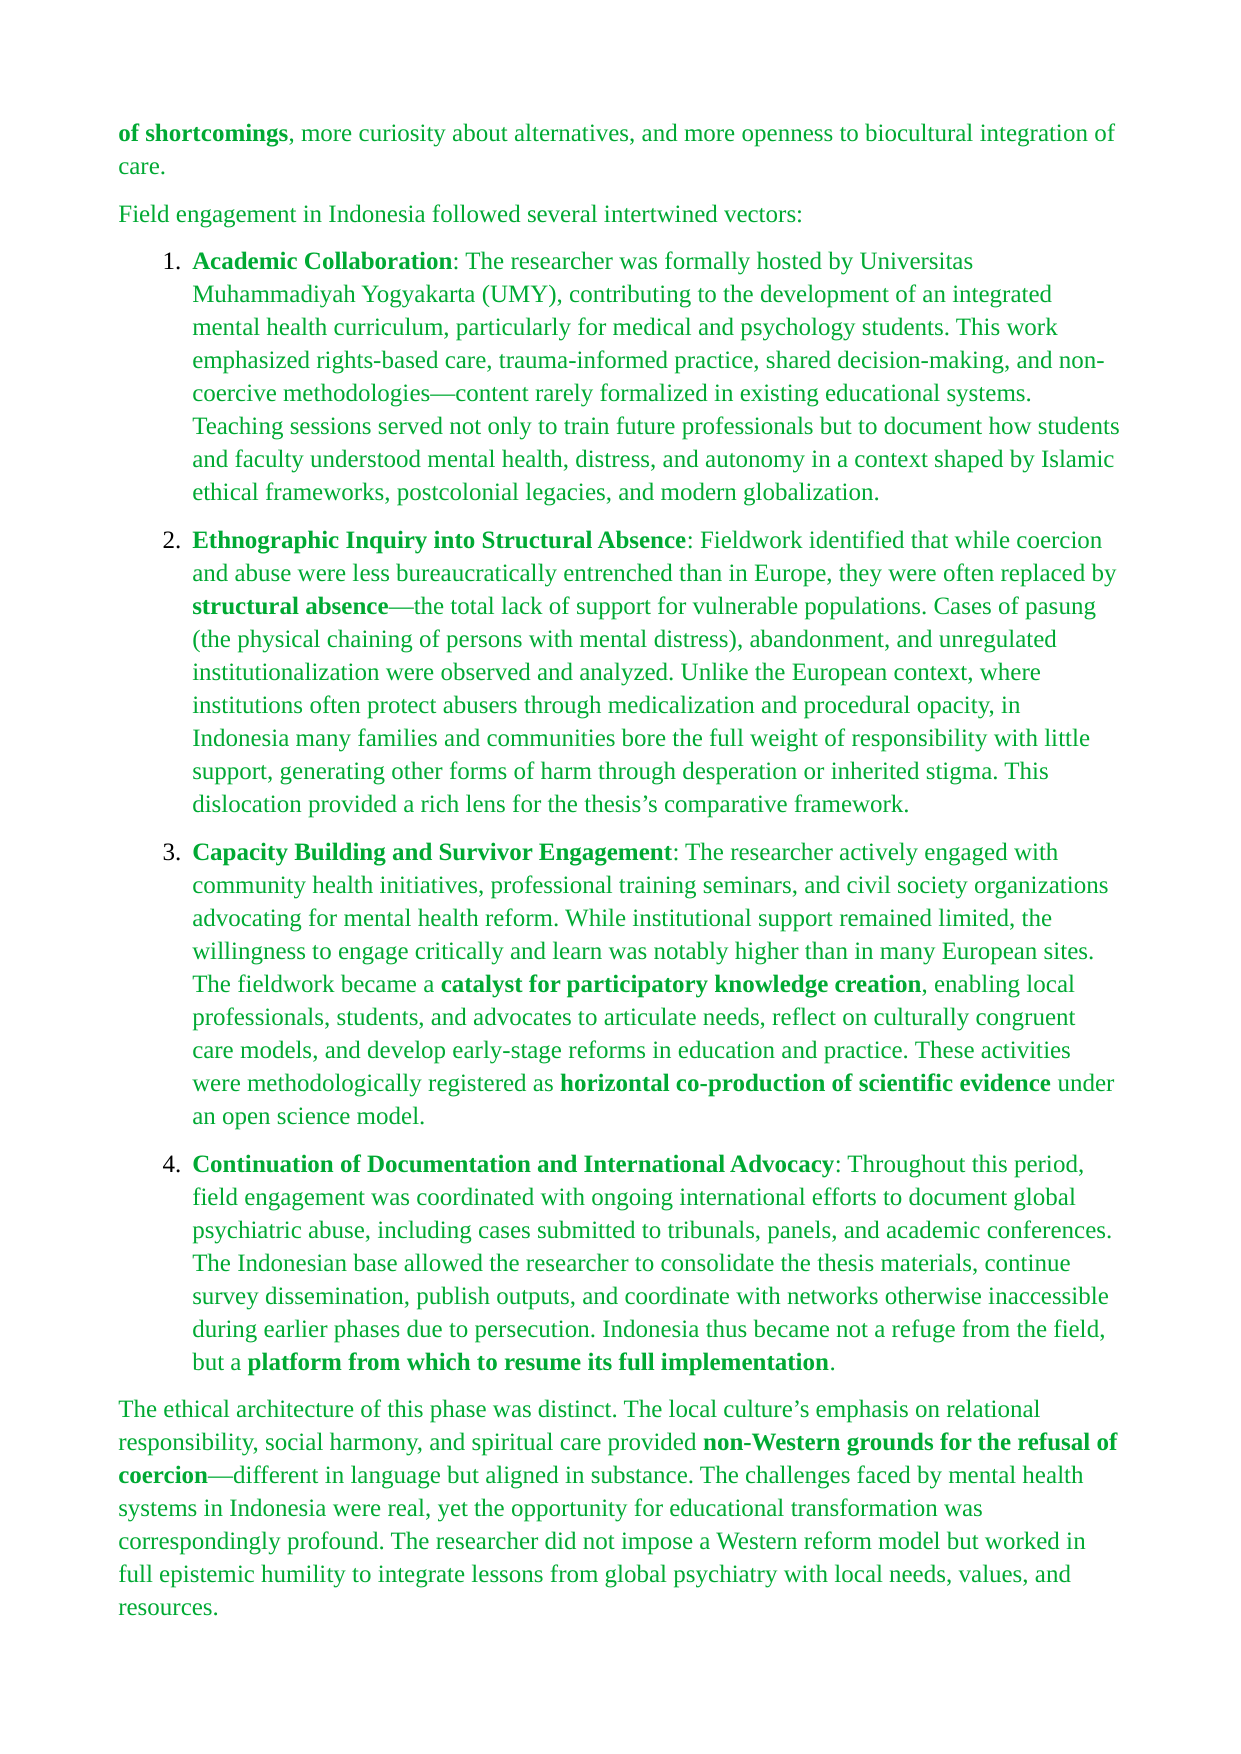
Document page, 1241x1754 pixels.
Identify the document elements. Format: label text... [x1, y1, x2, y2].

list Ethnographic Inquiry into Structural Absence: Fieldwork identified that while coercion and abuse were less bureaucratically entrenched than in Europe, they were often replaced by structural absence—the total lack of support for vulnerable populations. Cases of pasung (the physical chaining of persons with mental distress), abandonment, and unregulated institutionalization were observed and analyzed. Unlike the European context, where institutions often protect abusers through medicalization and procedural opacity, in Indonesia many families and communities bore the full weight of responsibility with little support, generating other forms of harm through desperation or inherited stigma. This dislocation provided a rich lens for the thesis’s comparative framework. [162, 525, 1122, 818]
list Academic Collaboration: The researcher was formally hosted by Universitas Muhammadiyah Yogyakarta (UMY), contributing to the development of an integrated mental health curriculum, particularly for medical and psychology students. This work emphasized rights-based care, trauma-informed practice, shared decision-making, and non-coercive methodologies—content rarely formalized in existing educational systems. Teaching sessions served not only to train future professionals but to document how students and faculty understood mental health, distress, and autonomy in a context shaped by Islamic ethical frameworks, postcolonial legacies, and modern globalization. [162, 246, 1122, 506]
list Continuation of Documentation and International Advocacy: Throughout this period, field engagement was coordinated with ongoing international efforts to document global psychiatric abuse, including cases submitted to tribunals, panels, and academic conferences. The Indonesian base allowed the researcher to consolidate the thesis materials, continue survey dissemination, publish outputs, and coordinate with networks otherwise inaccessible during earlier phases due to persecution. Indonesia thus became not a refuge from the field, but a platform from which to resume its full implementation. [162, 1149, 1122, 1376]
list Capacity Building and Survivor Engagement: The researcher actively engaged with community health initiatives, professional training seminars, and civil society organizations advocating for mental health reform. While institutional support remained limited, the willingness to engage critically and learn was notably higher than in many European sites. The fieldwork became a catalyst for participatory knowledge creation, enabling local professionals, students, and advocates to articulate needs, reflect on culturally congruent care models, and develop early-stage reforms in education and practice. These activities were methodologically registered as horizontal co-production of scientific evidence under an open science model. [162, 837, 1122, 1130]
text The ethical architecture of this phase was distinct. The local culture’s emphasis on relational responsibility, social harmony, and spiritual care provided non-Western grounds for the refusal of coercion—different in language but aligned in substance. The challenges faced by mental health systems in Indonesia were real, yet the opportunity for educational transformation was correspondingly profound. The researcher did not impose a Western reform model but worked in full epistemic humility to integrate lessons from global psychiatry with local needs, values, and resources. [118, 1394, 1122, 1621]
text of shortcomings, more curiosity about alternatives, and more openness to biocultural integration of care. [118, 118, 1122, 180]
text Field engagement in Indonesia followed several intertwined vectors: [118, 199, 1122, 227]
